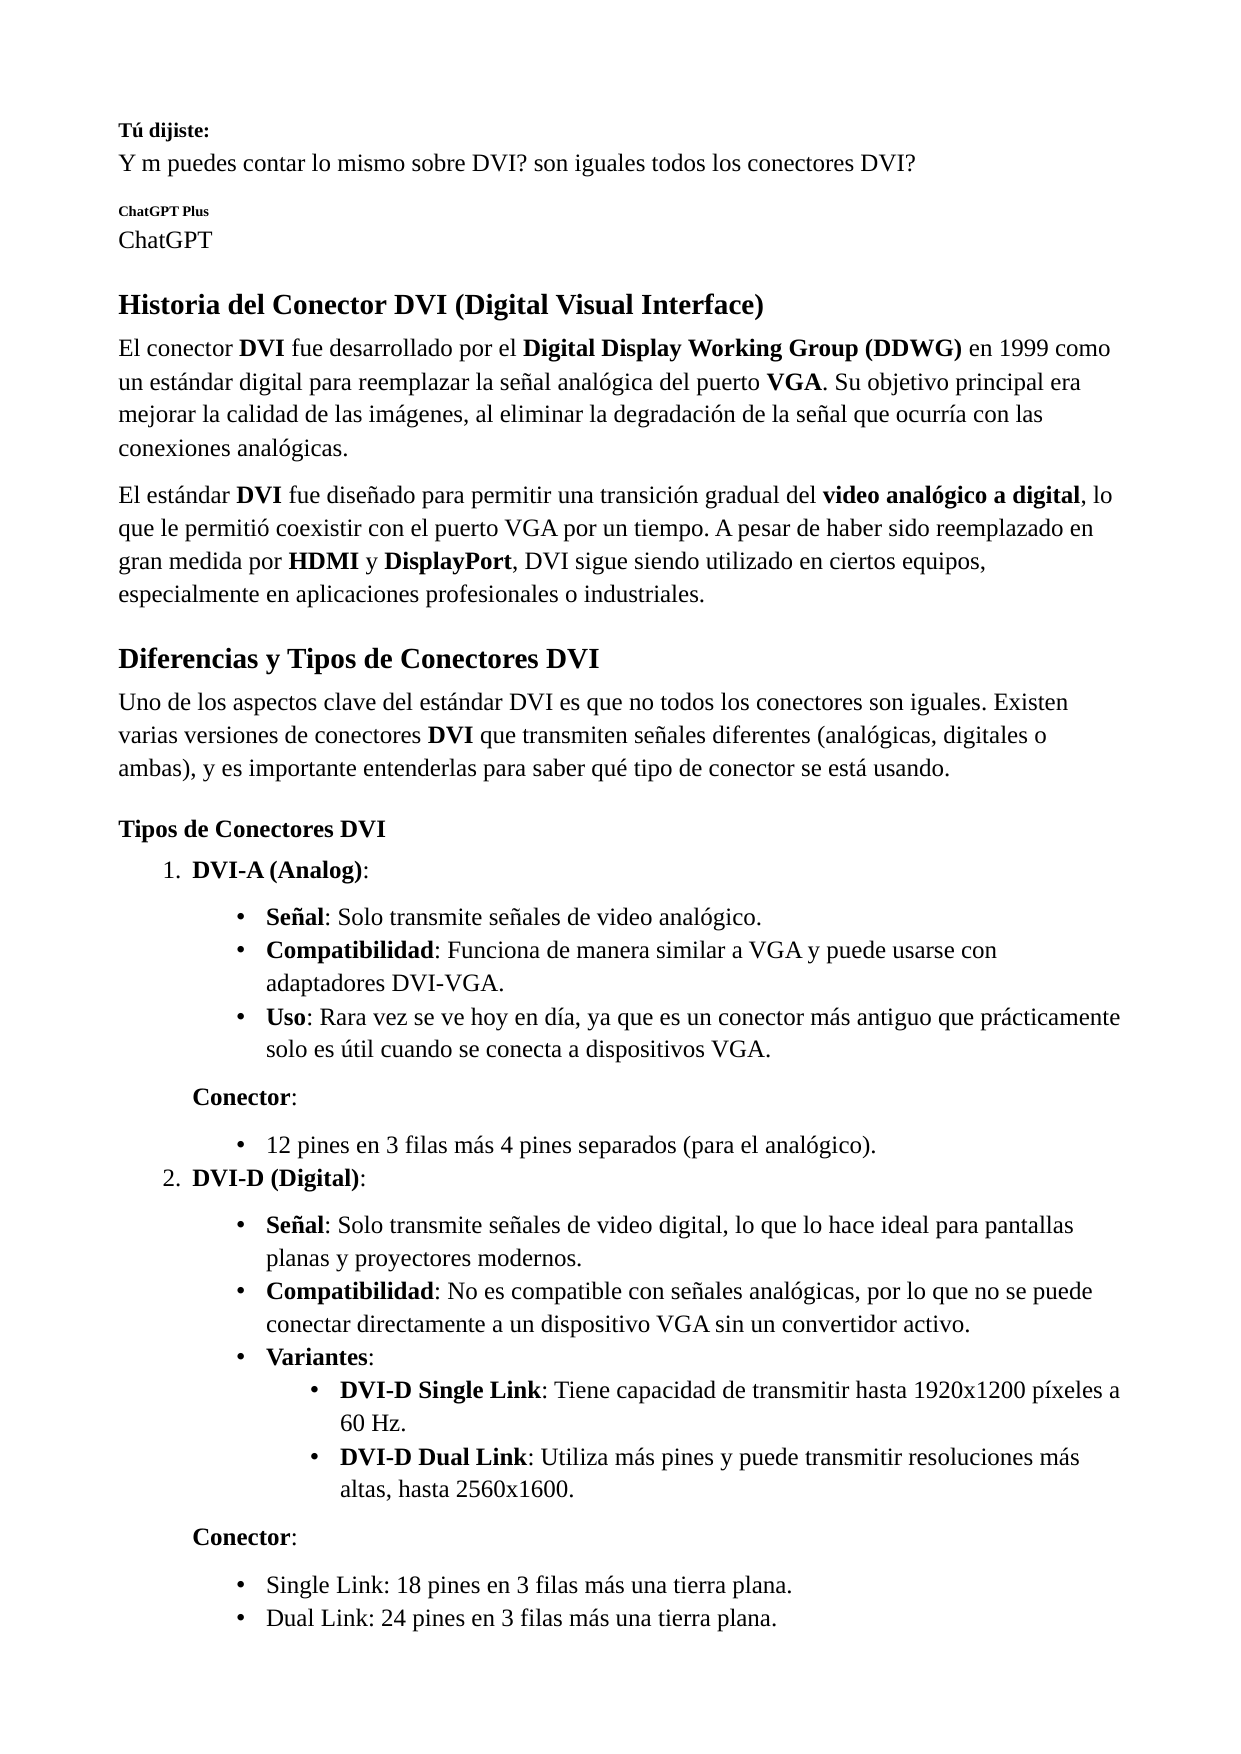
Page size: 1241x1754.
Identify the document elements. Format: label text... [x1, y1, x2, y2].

list DVI-A (Analog): [162, 855, 1122, 884]
text Uno de los aspectos clave del estándar DVI es que no todos los conectores son iguales. Existen varias versiones de conectores DVI que transmiten señales diferentes (analógicas, digitales o ambas), y es importante entenderlas para saber qué tipo de conector se está usando. [118, 687, 1122, 782]
list Single Link: 18 pines en 3 filas más una tierra plana. [236, 1570, 1122, 1598]
list Compatibilidad: No es compatible con señales analógicas, por lo que no se puede conectar directamente a un dispositivo VGA sin un convertidor activo. [236, 1276, 1122, 1338]
subtitle Historia del Conector DVI (Digital Visual Interface) [118, 287, 1122, 321]
text El estándar DVI fue diseñado para permitir una transición gradual del video analógico a digital, lo que le permitió coexistir con el puerto VGA por un tiempo. A pesar de haber sido reemplazado en gran medida por HDMI y DisplayPort, DVI sigue siendo utilizado en ciertos equipos, especialmente en aplicaciones profesionales o industriales. [118, 480, 1122, 608]
list Señal: Solo transmite señales de video analógico. [236, 902, 1122, 931]
list 12 pines en 3 filas más 4 pines separados (para el analógico). [236, 1130, 1122, 1158]
list Compatibilidad: Funciona de manera similar a VGA y puede usarse con adaptadores DVI-VGA. [236, 936, 1122, 997]
text El conector DVI fue desarrollado por el Digital Display Working Group (DDWG) en 1999 como un estándar digital para reemplazar la señal analógica del puerto VGA. Su objetivo principal era mejorar la calidad de las imágenes, al eliminar la degradación de la señal que ocurría con las conexiones analógicas. [118, 333, 1122, 461]
list Dual Link: 24 pines en 3 filas más una tierra plana. [236, 1603, 1122, 1632]
list DVI-D Dual Link: Utiliza más pines y puede transmitir resoluciones más altas, hasta 2560x1600. [310, 1442, 1122, 1503]
list DVI-D (Digital): [162, 1163, 1122, 1192]
text Y m puedes contar lo mismo sobre DVI? son iguales todos los conectores DVI? [118, 148, 1122, 177]
subtitle Tipos de Conectores DVI [118, 814, 1122, 842]
list Conector: [162, 1522, 1122, 1551]
list Variantes: [236, 1342, 1122, 1371]
list Señal: Solo transmite señales de video digital, lo que lo hace ideal para pantallas planas y proyectores modernos. [236, 1210, 1122, 1272]
subtitle ChatGPT Plus [118, 202, 1122, 219]
list Conector: [162, 1082, 1122, 1111]
text ChatGPT [118, 225, 1122, 254]
subtitle Diferencias y Tipos de Conectores DVI [118, 641, 1122, 675]
list Uso: Rara vez se ve hoy en día, ya que es un conector más antiguo que prácticamente solo es útil cuando se conecta a dispositivos VGA. [236, 1002, 1122, 1063]
subtitle Tú dijiste: [118, 118, 1122, 142]
list DVI-D Single Link: Tiene capacidad de transmitir hasta 1920x1200 píxeles a 60 Hz. [310, 1376, 1122, 1437]
